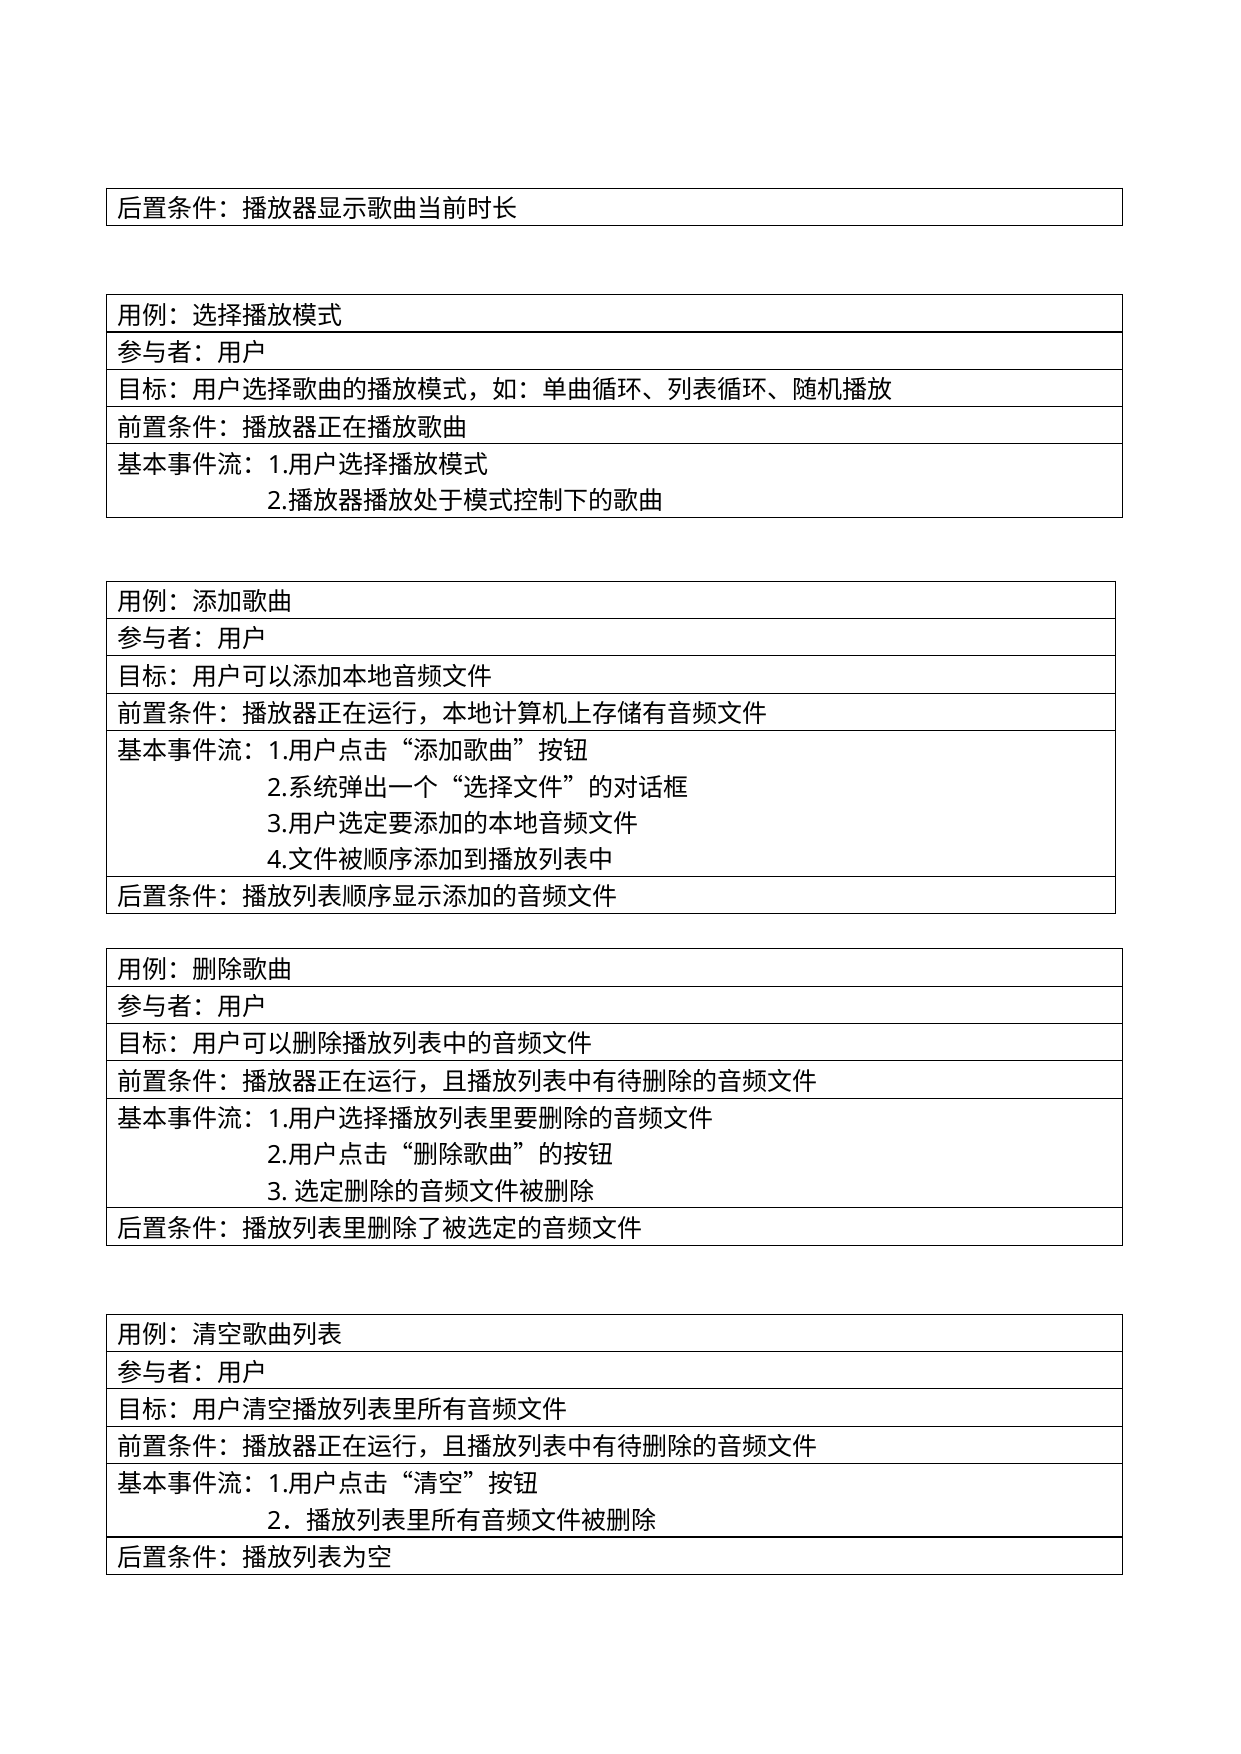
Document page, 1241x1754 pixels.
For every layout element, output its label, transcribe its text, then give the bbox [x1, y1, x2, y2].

table_cell 前置条件：播放器正在播放歌曲 [107, 407, 1122, 443]
table_cell 后置条件：播放列表顺序显示添加的音频文件 [107, 877, 1115, 913]
table_cell 前置条件：播放器正在运行，且播放列表中有待删除的音频文件 [107, 1427, 1122, 1463]
table_cell 后置条件：播放列表为空 [107, 1538, 1122, 1574]
table_cell 目标：用户清空播放列表里所有音频文件 [107, 1389, 1122, 1426]
table_header 用例：选择播放模式 [107, 295, 1122, 331]
table_cell 目标：用户选择歌曲的播放模式，如：单曲循环、列表循环、随机播放 [107, 370, 1122, 406]
table_cell 目标：用户可以删除播放列表中的音频文件 [107, 1024, 1122, 1060]
table_header 用例：删除歌曲 [107, 949, 1122, 986]
table_cell 参与者：用户 [107, 333, 1122, 369]
table_cell 前置条件：播放器正在运行，且播放列表中有待删除的音频文件 [107, 1061, 1122, 1097]
table_header 用例：添加歌曲 [107, 582, 1115, 618]
table_cell 基本事件流：1.用户选择播放列表里要删除的音频文件 2.用户点击“删除歌曲”的按钮 3. 选定删除的音频文件被删除 [107, 1099, 1122, 1207]
table_cell 目标：用户可以添加本地音频文件 [107, 656, 1115, 692]
table_header 用例：清空歌曲列表 [107, 1315, 1122, 1351]
table_cell 后置条件：播放器显示歌曲当前时长 [107, 189, 1122, 225]
table_cell 前置条件：播放器正在运行，本地计算机上存储有音频文件 [107, 694, 1115, 730]
table_cell 基本事件流：1.用户点击“添加歌曲”按钮 2.系统弹出一个“选择文件”的对话框 3.用户选定要添加的本地音频文件 4.文件被顺序添加到播放列表中 [107, 731, 1115, 876]
table_cell 后置条件：播放列表里删除了被选定的音频文件 [107, 1208, 1122, 1244]
table_cell 参与者：用户 [107, 1352, 1122, 1388]
table_cell 基本事件流：1.用户选择播放模式 2.播放器播放处于模式控制下的歌曲 [107, 444, 1122, 517]
table_cell 参与者：用户 [107, 987, 1122, 1023]
table_cell 参与者：用户 [107, 619, 1115, 655]
table_cell 基本事件流：1.用户点击“清空”按钮 2．播放列表里所有音频文件被删除 [107, 1464, 1122, 1536]
